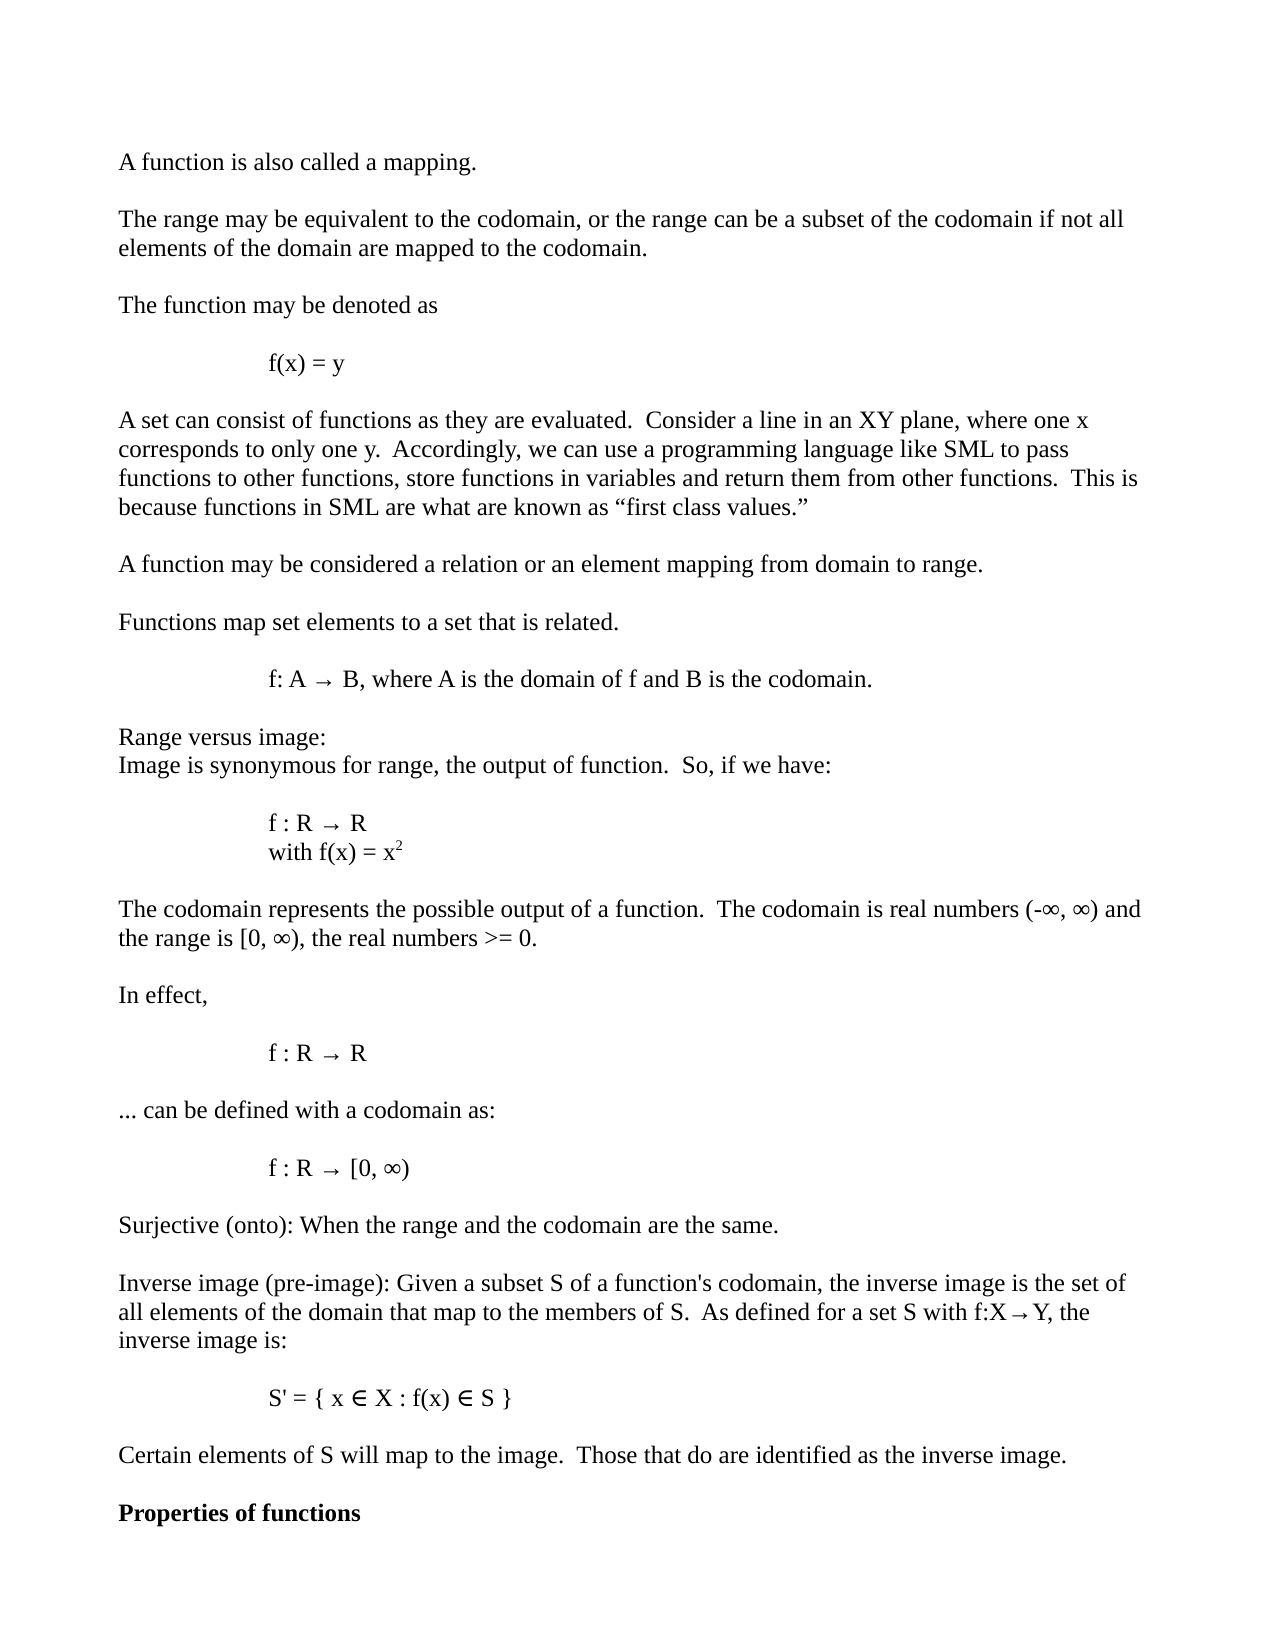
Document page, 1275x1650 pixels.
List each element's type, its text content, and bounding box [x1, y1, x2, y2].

text Certain elements of S will map to the image. Those that do are identified as the inverse image. [118, 1441, 1157, 1469]
text S' = { x ∈ X : f(x) ∈ S } [118, 1383, 1157, 1412]
text with f(x) = x2 [118, 837, 1157, 866]
text ... can be defined with a codomain as: [118, 1096, 1157, 1124]
text Functions map set elements to a set that is related. [118, 607, 1157, 636]
text f(x) = y [118, 348, 1157, 377]
text The codomain represents the possible output of a function. The codomain is real numbers (-∞, ∞) and the range is [0, ∞), the real numbers >= 0. [118, 894, 1157, 952]
text The range may be equivalent to the codomain, or the range can be a subset of the codomain if not all elements of the domain are mapped to the codomain. [118, 204, 1157, 262]
text A function may be considered a relation or an element mapping from domain to range. [118, 549, 1157, 578]
text The function may be denoted as [118, 291, 1157, 319]
text A set can consist of functions as they are evaluated. Consider a line in an XY plane, where one x corresponds to only one y. Accordingly, we can use a programming language like SML to pass functions to other functions, store functions in variables and return them from other functions. This is because functions in SML are what are known as “first class values.” [118, 406, 1157, 521]
text Inverse image (pre-image): Given a subset S of a function's codomain, the inverse image is the set of all elements of the domain that map to the members of S. As defined for a set S with f:X→Y, the inverse image is: [118, 1268, 1157, 1354]
text Range versus image: [118, 722, 1157, 751]
text f : R → R [118, 1038, 1157, 1067]
text f : R → R [118, 808, 1157, 837]
text Image is synonymous for range, the output of function. So, if we have: [118, 751, 1157, 779]
text In effect, [118, 981, 1157, 1009]
text A function is also called a mapping. [118, 147, 1157, 176]
text Surjective (onto): When the range and the codomain are the same. [118, 1211, 1157, 1239]
text f : R → [0, ∞) [118, 1153, 1157, 1182]
text Properties of functions [118, 1498, 1157, 1527]
text f: A → B, where A is the domain of f and B is the codomain. [118, 664, 1157, 693]
